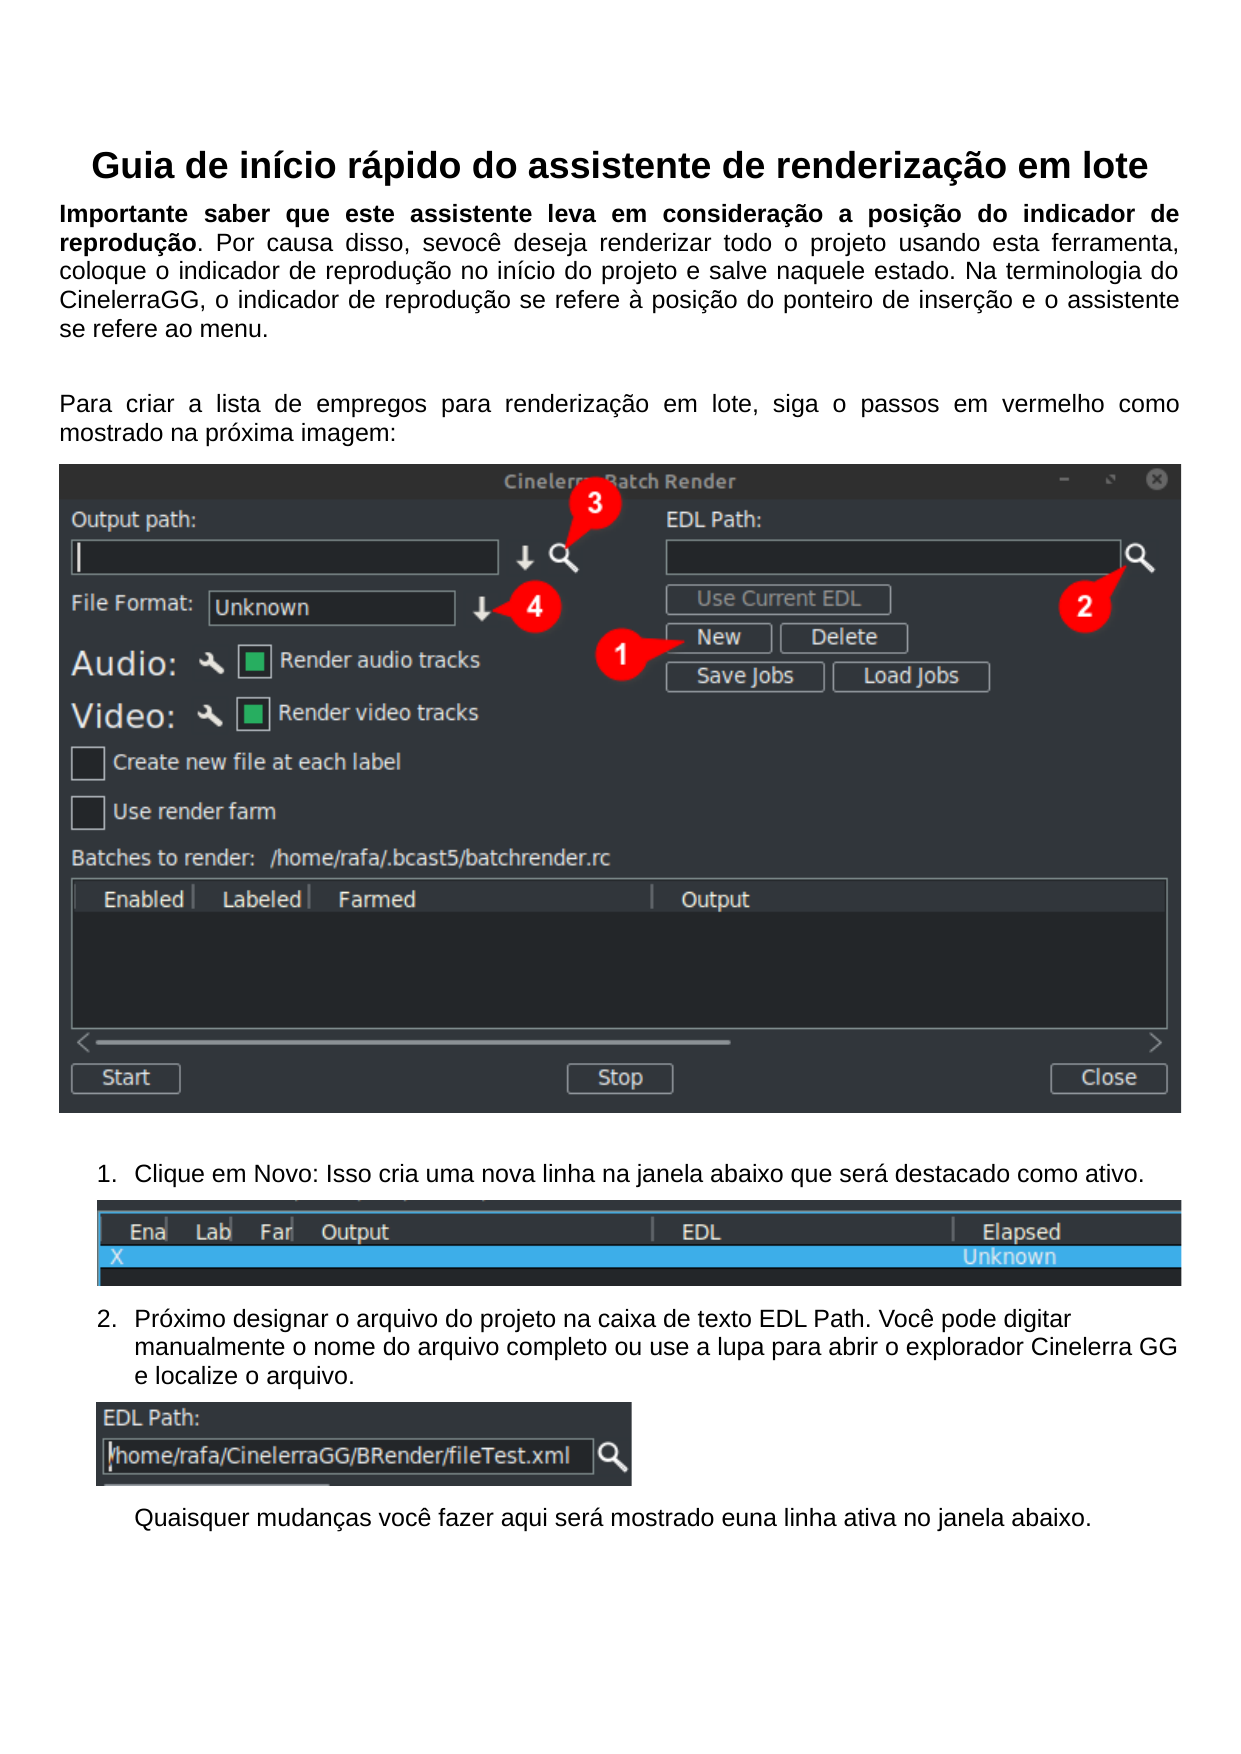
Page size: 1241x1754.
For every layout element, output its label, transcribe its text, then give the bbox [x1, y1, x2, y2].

list Quaisquer mudanças você fazer aqui será mostrado euna linha ativa no janela abaixo. [97, 1408, 1181, 1532]
text Importante saber que este assistente leva em consideração a posição do indicador de reprodução. Por causa disso, sevocê deseja renderizar todo o projeto usando esta ferramenta, coloque o indicador de reprodução no início do projeto e salve naquele estado. Na terminologia do CinelerraGG, o indicador de reprodução se refere à posição do ponteiro de inserção e o assistente se refere ao menu. [59, 199, 1181, 342]
list Clique em Novo: Isso cria uma nova linha na janela abaixo que será destacado como ativo. [97, 1159, 1181, 1188]
list Próximo designar o arquivo do projeto na caixa de texto EDL Path. Você pode digitar manualmente o nome do arquivo completo ou use a lupa para abrir o explorador Cinelerra GG e localize o arquivo. [97, 1286, 1181, 1390]
picture [97, 1200, 1182, 1286]
subtitle Guia de início rápido do assistente de renderização em lote [59, 143, 1181, 186]
picture [59, 464, 1182, 1113]
text Para criar a lista de empregos para renderização em lote, siga o passos em vermelho como mostrado na próxima imagem: [59, 389, 1181, 446]
picture [96, 1402, 632, 1486]
